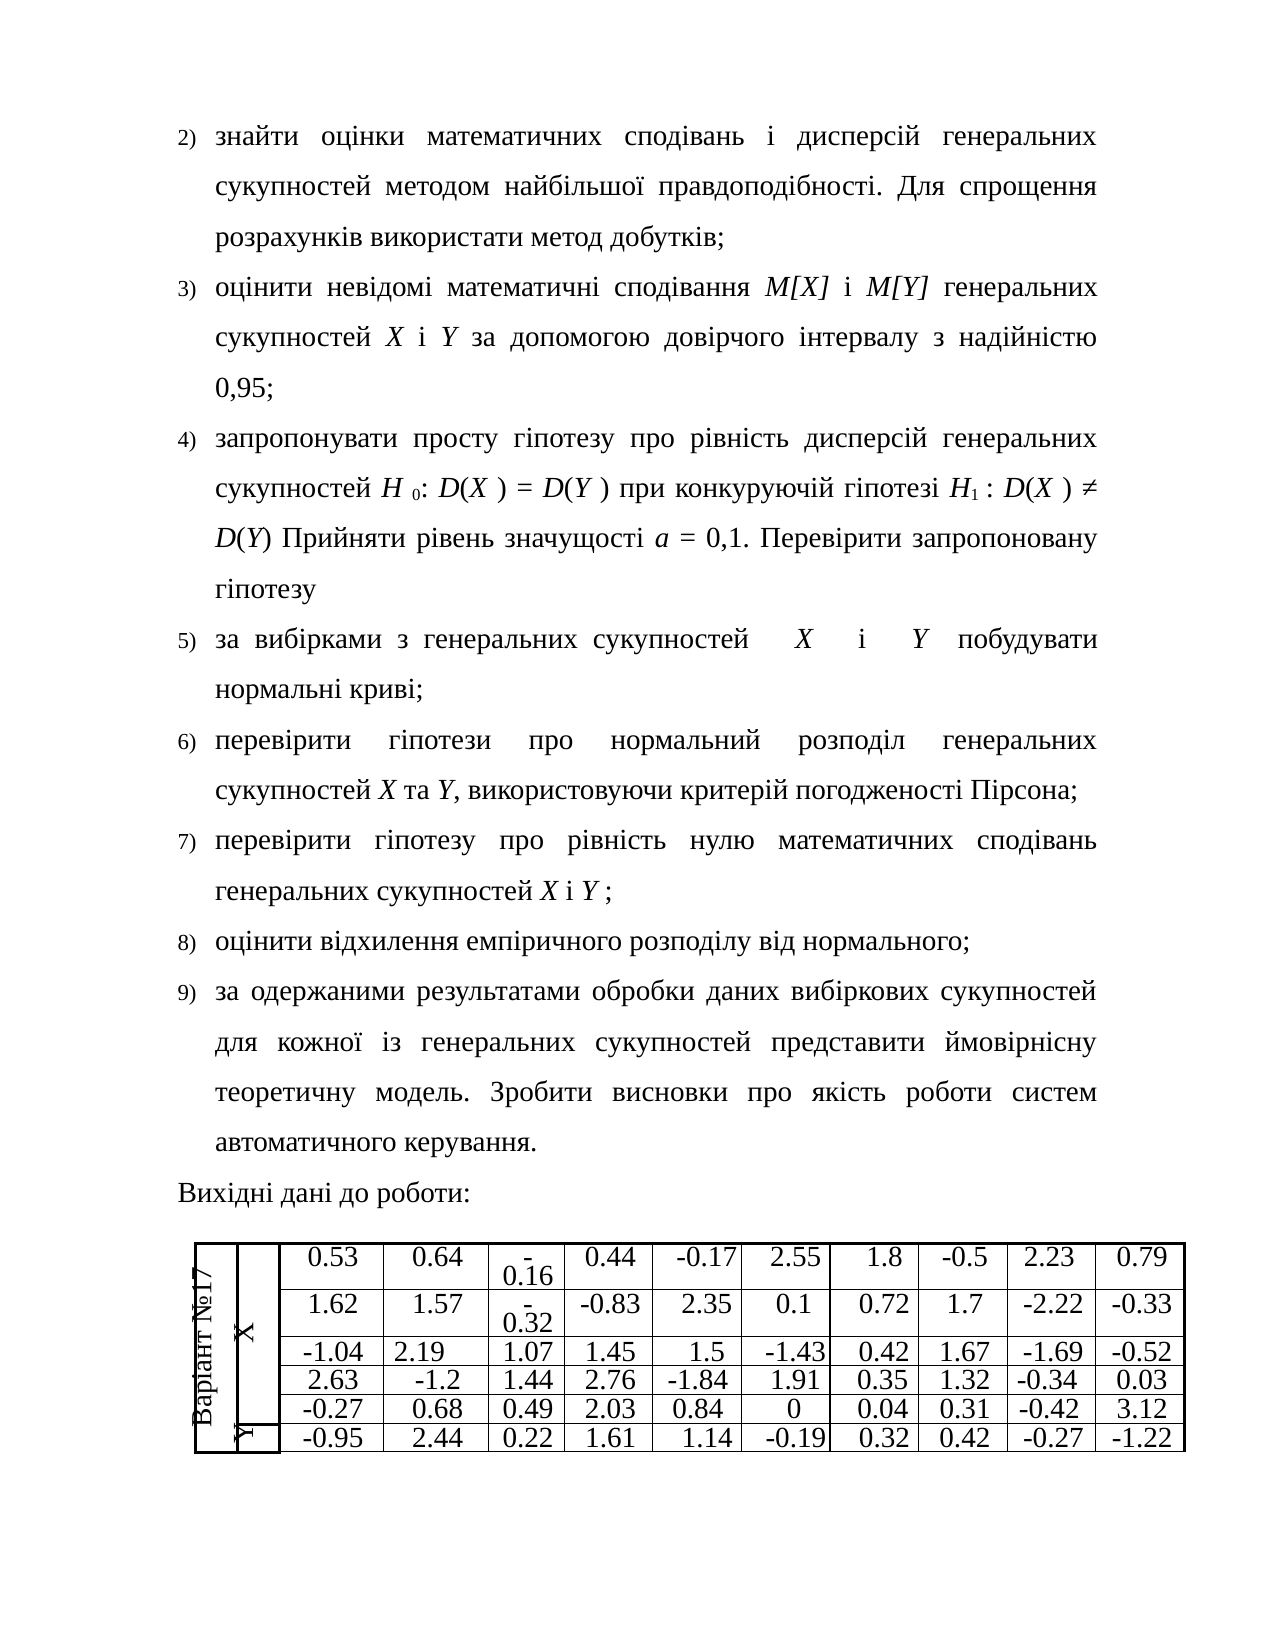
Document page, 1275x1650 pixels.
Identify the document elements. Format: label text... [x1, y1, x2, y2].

table_header -0.17 [653, 1245, 741, 1289]
table_cell -0.95 [281, 1424, 383, 1451]
table_header 0.79 [1096, 1245, 1183, 1289]
table_cell 0.49 [489, 1395, 564, 1422]
table_cell -1.22 [1096, 1424, 1183, 1451]
list за вибірками з генеральних сукупностей X і Y побудувати нормальні криві; [177, 621, 1098, 705]
table_cell 0.84 [653, 1395, 741, 1422]
table_cell -1.84 [653, 1366, 741, 1393]
table_header 0.64 [384, 1245, 488, 1289]
table_header 0.53 [281, 1245, 383, 1289]
table_cell Y [239, 1426, 278, 1451]
table_cell -1.69 [1008, 1337, 1095, 1365]
table_cell 1.7 [919, 1290, 1007, 1336]
text Вихідні дані до роботи: [177, 1175, 1098, 1208]
table_cell 0.68 [384, 1395, 488, 1422]
table_header Варіант №17 [197, 1245, 236, 1451]
table_header 2.55 [742, 1245, 829, 1289]
table_cell -0.34 [1008, 1366, 1095, 1393]
table_cell 1.5 [653, 1337, 741, 1365]
table_cell 0.32 [831, 1424, 918, 1451]
table_cell -1.43 [742, 1337, 829, 1365]
table_cell 0.31 [919, 1395, 1007, 1422]
list оцінити невідомі математичні сподівання M[X] i M[Y] генеральних сукупностей X і Y за допомогою довірчого інтервалу з надійністю 0,95; [177, 269, 1098, 403]
table_header 2.23 [1008, 1245, 1095, 1289]
list перевірити гіпотезу про рівність нулю математичних сподівань генеральних сукупностей X і Y ; [177, 822, 1098, 906]
table_cell 2.35 [653, 1290, 741, 1336]
table_cell -0.52 [1096, 1337, 1183, 1365]
table_cell 2.76 [565, 1366, 652, 1393]
table_header 1.8 [831, 1245, 918, 1289]
table_cell 1.14 [653, 1424, 741, 1451]
table_cell 1.67 [919, 1337, 1007, 1365]
list знайти оцінки математичних сподівань і дисперсій генеральних сукупностей методом найбільшої правдоподібності. Для спрощення розрахунків використати метод добутків; [177, 118, 1098, 252]
list перевірити гіпотези про нормальний розподіл генеральних сукупностей X та Y, використовуючи критерій погодженості Пірсона; [177, 722, 1098, 806]
list за одержаними результатами обробки даних вибіркових сукупностей для кожної із генеральних сукупностей представити ймовірнісну теоретичну модель. Зробити висновки про якість роботи систем автоматичного керування. [177, 973, 1098, 1158]
table_cell 1.32 [919, 1366, 1007, 1393]
table_header 0.44 [565, 1245, 652, 1289]
table_cell -0.27 [281, 1395, 383, 1422]
table_header -0.16 [489, 1245, 564, 1289]
table_cell -2.22 [1008, 1290, 1095, 1336]
table_cell 3.12 [1096, 1395, 1183, 1422]
table_header X [239, 1245, 278, 1422]
table_cell 2.03 [565, 1395, 652, 1422]
table_cell 1.61 [565, 1424, 652, 1451]
table_cell -0.27 [1008, 1424, 1095, 1451]
table_cell 0.04 [831, 1395, 918, 1422]
table_cell 1.57 [384, 1290, 488, 1336]
table_cell -0.33 [1096, 1290, 1183, 1336]
list оцінити відхилення емпіричного розподілу від нормального; [177, 923, 1098, 957]
table_cell 0.22 [489, 1424, 564, 1451]
table_cell -0.32 [489, 1290, 564, 1336]
table_cell -1.04 [281, 1337, 383, 1365]
table_cell -0.83 [565, 1290, 652, 1336]
table_cell 0.03 [1096, 1366, 1183, 1393]
table_cell 0.42 [831, 1337, 918, 1365]
table_cell -1.2 [384, 1366, 488, 1393]
table_cell 0.35 [831, 1366, 918, 1393]
table_cell 0.1 [742, 1290, 829, 1336]
table_cell 1.45 [565, 1337, 652, 1365]
table_cell 2.44 [384, 1424, 488, 1451]
table_cell 0.42 [919, 1424, 1007, 1451]
table_cell 1.91 [742, 1366, 829, 1393]
table_cell 2.63 [281, 1366, 383, 1393]
table_cell 1.44 [489, 1366, 564, 1393]
list запропонувати просту гіпотезу про рівність дисперсій генеральних сукупностей H 0: D(X ) = D(Y ) при конкуруючій гіпотезі H1 : D(X ) ≠ D(Y) Прийняти рівень значущості a = 0,1. Перевірити запропоновану гіпотезу [177, 420, 1098, 604]
table_cell 0.72 [831, 1290, 918, 1336]
table_cell -0.42 [1008, 1395, 1095, 1422]
table_cell 0 [742, 1395, 829, 1422]
table_cell 1.62 [281, 1290, 383, 1336]
table_cell 1.07 [489, 1337, 564, 1365]
table_header -0.5 [919, 1245, 1007, 1289]
table_cell 2.19 [384, 1337, 488, 1365]
table_cell -0.19 [742, 1424, 829, 1451]
